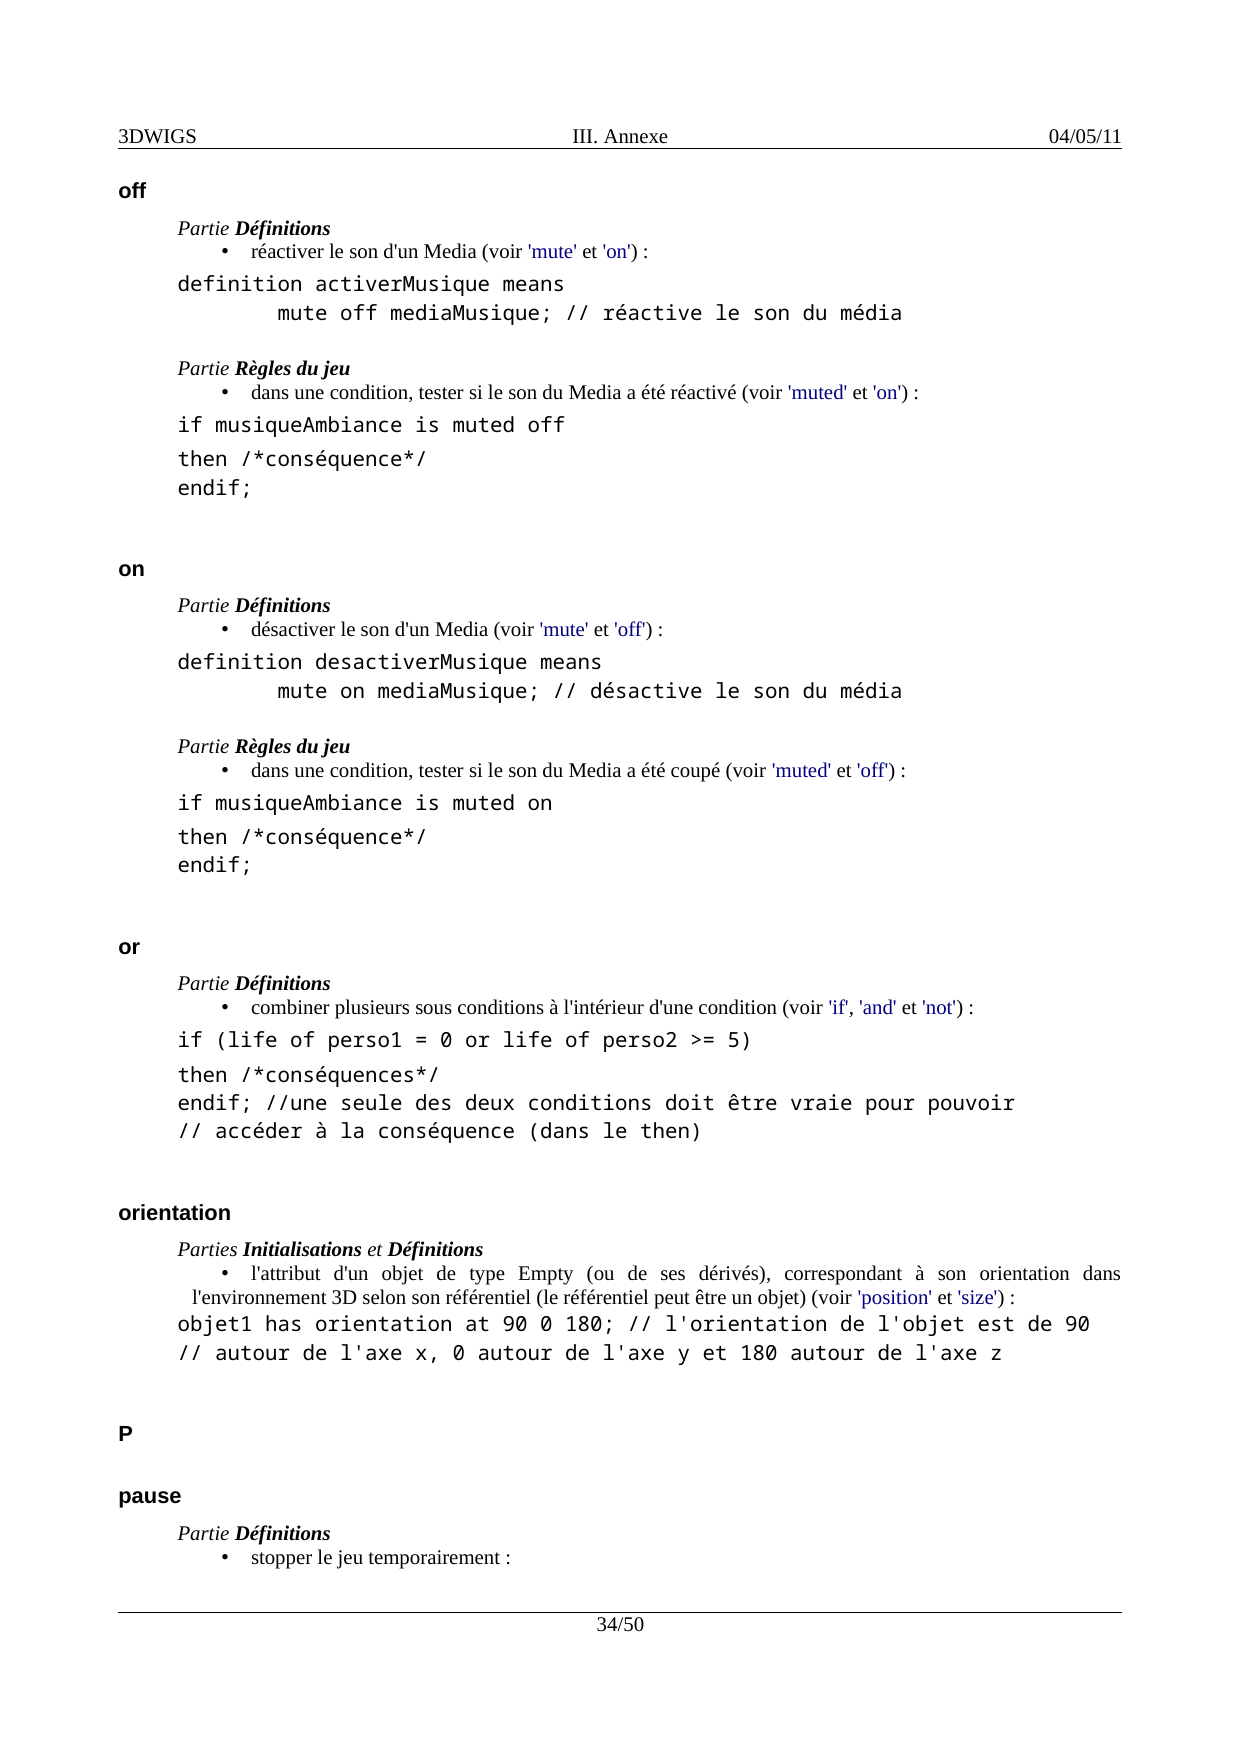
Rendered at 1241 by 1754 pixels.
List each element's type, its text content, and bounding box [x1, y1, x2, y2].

text definition activerMusique means [118, 269, 1122, 298]
text Partie Règles du jeu [118, 734, 1122, 758]
subtitle P [118, 1421, 1122, 1446]
subtitle or [118, 933, 1122, 959]
text // accéder à la conséquence (dans le then) [118, 1117, 1122, 1145]
text mute off mediaMusique; // réactive le son du média [118, 298, 1122, 326]
list combiner plusieurs sous conditions à l'intérieur d'une condition (voir 'if', 'and' et 'not') : [162, 995, 1122, 1019]
subtitle on [118, 556, 1122, 581]
text if musiqueAmbiance is muted on [118, 788, 1122, 816]
text Partie Règles du jeu [118, 356, 1122, 380]
list dans une condition, tester si le son du Media a été coupé (voir 'muted' et 'off') : [162, 758, 1122, 782]
text objet1 has orientation at 90 0 180; // l'orientation de l'objet est de 90 [118, 1309, 1122, 1338]
text then /*conséquence*/ [118, 822, 1122, 851]
text endif; //une seule des deux conditions doit être vraie pour pouvoir [118, 1088, 1122, 1117]
text Partie Définitions [118, 593, 1122, 617]
list stopper le jeu temporairement : [162, 1545, 1122, 1569]
text endif; [118, 473, 1122, 501]
text if musiqueAmbiance is muted off [118, 410, 1122, 438]
text definition desactiverMusique means [118, 647, 1122, 676]
list réactiver le son d'un Media (voir 'mute' et 'on') : [162, 239, 1122, 263]
text if (life of perso1 = 0 or life of perso2 >= 5) [118, 1025, 1122, 1054]
subtitle orientation [118, 1199, 1122, 1225]
text then /*conséquences*/ [118, 1060, 1122, 1088]
text Partie Définitions [118, 1521, 1122, 1545]
subtitle pause [118, 1483, 1122, 1509]
subtitle off [118, 178, 1122, 203]
text then /*conséquence*/ [118, 444, 1122, 473]
text Partie Définitions [118, 215, 1122, 239]
text mute on mediaMusique; // désactive le son du média [118, 676, 1122, 704]
list dans une condition, tester si le son du Media a été réactivé (voir 'muted' et 'on') : [162, 380, 1122, 404]
text Parties Initialisations et Définitions [118, 1237, 1122, 1261]
text endif; [118, 851, 1122, 879]
text // autour de l'axe x, 0 autour de l'axe y et 180 autour de l'axe z [118, 1338, 1122, 1366]
text Partie Définitions [118, 971, 1122, 995]
list désactiver le son d'un Media (voir 'mute' et 'off') : [162, 617, 1122, 641]
list l'attribut d'un objet de type Empty (ou de ses dérivés), correspondant à son orientation dans l'environnement 3D selon son référentiel (le référentiel peut être un objet) (voir 'position' et 'size') : [162, 1261, 1122, 1309]
